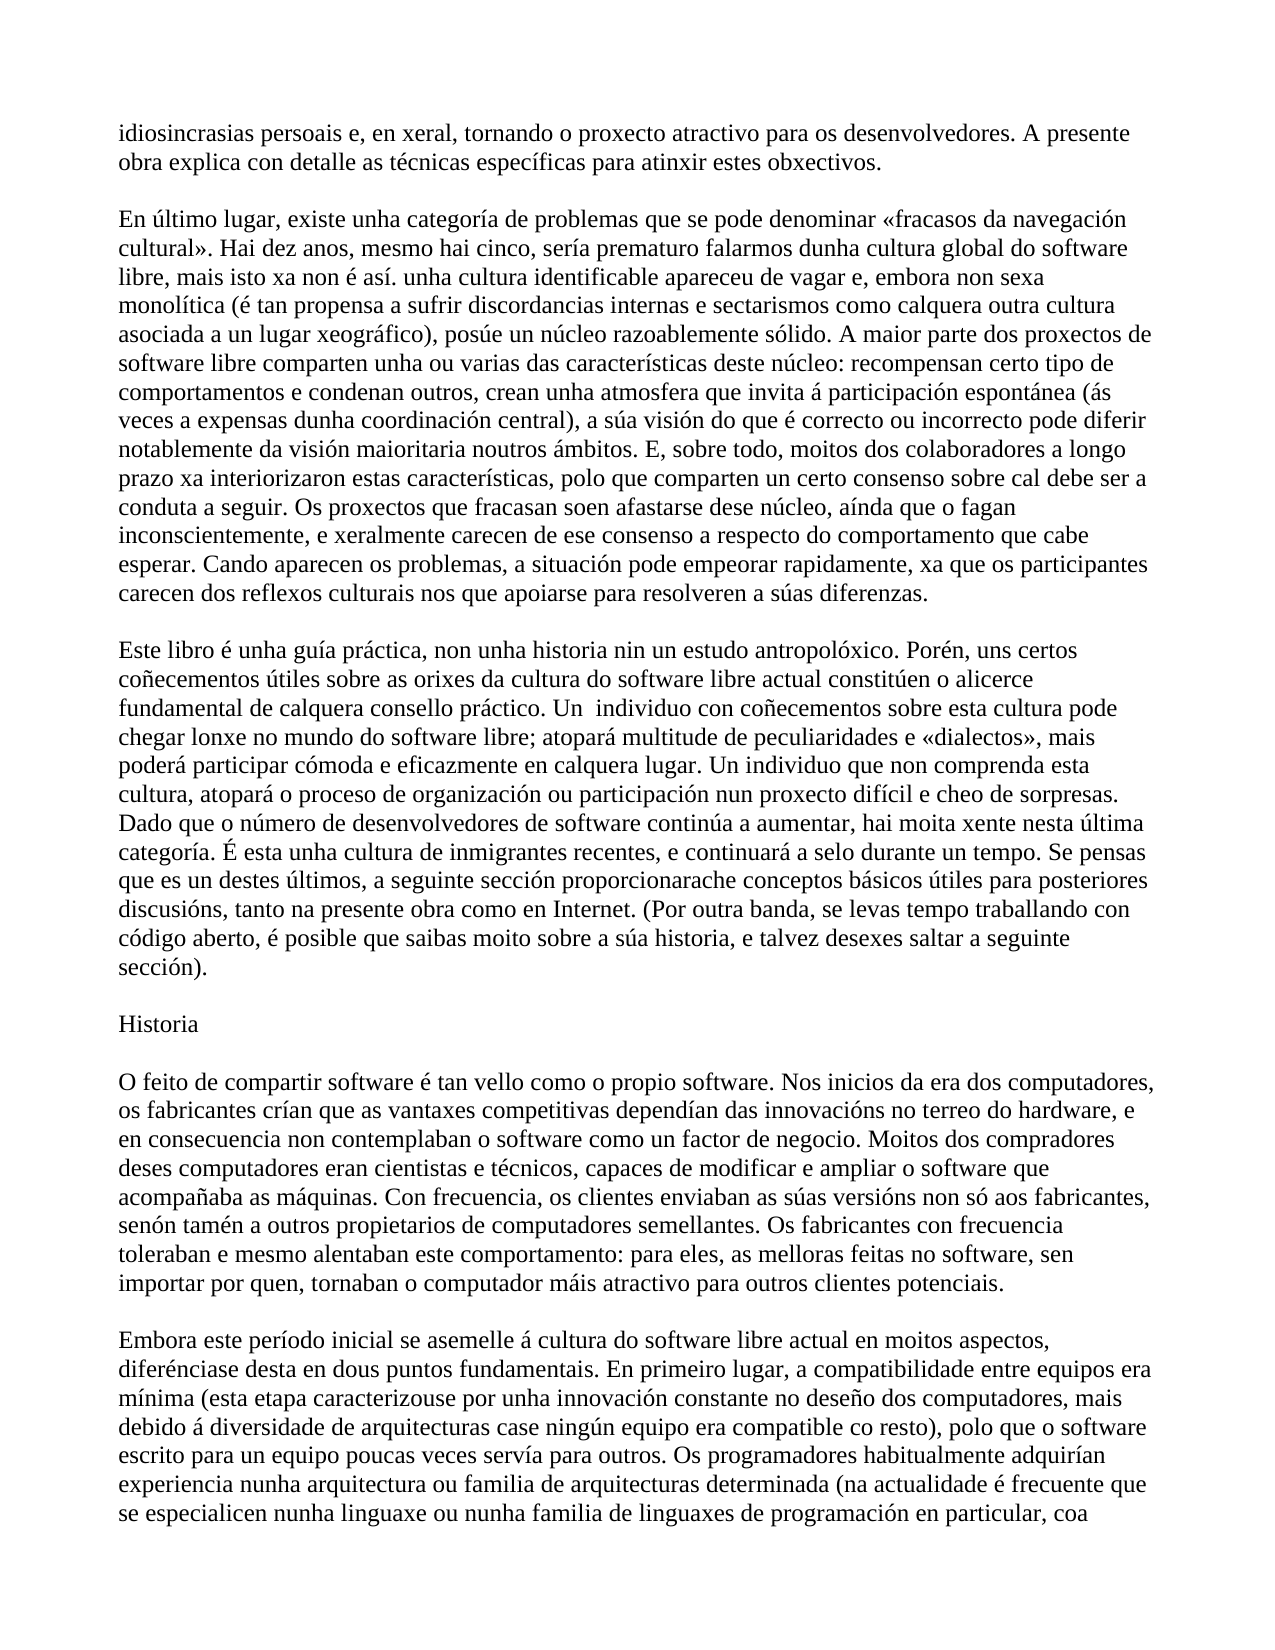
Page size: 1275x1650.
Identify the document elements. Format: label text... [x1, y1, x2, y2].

text Embora este período inicial se asemelle á cultura do software libre actual en moitos aspectos, diferénciase desta en dous puntos fundamentais. En primeiro lugar, a compatibilidade entre equipos era mínima (esta etapa caracterizouse por unha innovación constante no deseño dos computadores, mais debido á diversidade de arquitecturas case ningún equipo era compatible co resto), polo que o software escrito para un equipo poucas veces servía para outros. Os programadores habitualmente adquirían experiencia nunha arquitectura ou familia de arquitecturas determinada (na actualidade é frecuente que se especialicen nunha linguaxe ou nunha familia de linguaxes de programación en particular, coa [118, 1326, 1157, 1527]
text O feito de compartir software é tan vello como o propio software. Nos inicios da era dos computadores, os fabricantes crían que as vantaxes competitivas dependían das innovacións no terreo do hardware, e en consecuencia non contemplaban o software como un factor de negocio. Moitos dos compradores deses computadores eran cientistas e técnicos, capaces de modificar e ampliar o software que acompañaba as máquinas. Con frecuencia, os clientes enviaban as súas versións non só aos fabricantes, senón tamén a outros propietarios de computadores semellantes. Os fabricantes con frecuencia toleraban e mesmo alentaban este comportamento: para eles, as melloras feitas no software, sen importar por quen, tornaban o computador máis atractivo para outros clientes potenciais. [118, 1067, 1157, 1297]
text Historia [118, 1009, 1157, 1038]
text idiosincrasias persoais e, en xeral, tornando o proxecto atractivo para os desenvolvedores. A presente obra explica con detalle as técnicas específicas para atinxir estes obxectivos. [118, 118, 1157, 176]
text En último lugar, existe unha categoría de problemas que se pode denominar «fracasos da navegación cultural». Hai dez anos, mesmo hai cinco, sería prematuro falarmos dunha cultura global do software libre, mais isto xa non é así. unha cultura identificable apareceu de vagar e, embora non sexa monolítica (é tan propensa a sufrir discordancias internas e sectarismos como calquera outra cultura asociada a un lugar xeográfico), posúe un núcleo razoablemente sólido. A maior parte dos proxectos de software libre comparten unha ou varias das características deste núcleo: recompensan certo tipo de comportamentos e condenan outros, crean unha atmosfera que invita á participación espontánea (ás veces a expensas dunha coordinación central), a súa visión do que é correcto ou incorrecto pode diferir notablemente da visión maioritaria noutros ámbitos. E, sobre todo, moitos dos colaboradores a longo prazo xa interiorizaron estas características, polo que comparten un certo consenso sobre cal debe ser a conduta a seguir. Os proxectos que fracasan soen afastarse dese núcleo, aínda que o fagan inconscientemente, e xeralmente carecen de ese consenso a respecto do comportamento que cabe esperar. Cando aparecen os problemas, a situación pode empeorar rapidamente, xa que os participantes carecen dos reflexos culturais nos que apoiarse para resolveren a súas diferenzas. [118, 204, 1157, 607]
text Este libro é unha guía práctica, non unha historia nin un estudo antropolóxico. Porén, uns certos coñecementos útiles sobre as orixes da cultura do software libre actual constitúen o alicerce fundamental de calquera consello práctico. Un individuo con coñecementos sobre esta cultura pode chegar lonxe no mundo do software libre; atopará multitude de peculiaridades e «dialectos», mais poderá participar cómoda e eficazmente en calquera lugar. Un individuo que non comprenda esta cultura, atopará o proceso de organización ou participación nun proxecto difícil e cheo de sorpresas. Dado que o número de desenvolvedores de software continúa a aumentar, hai moita xente nesta última categoría. É esta unha cultura de inmigrantes recentes, e continuará a selo durante un tempo. Se pensas que es un destes últimos, a seguinte sección proporcionarache conceptos básicos útiles para posteriores discusións, tanto na presente obra como en Internet. (Por outra banda, se levas tempo traballando con código aberto, é posible que saibas moito sobre a súa historia, e talvez desexes saltar a seguinte sección). [118, 636, 1157, 981]
